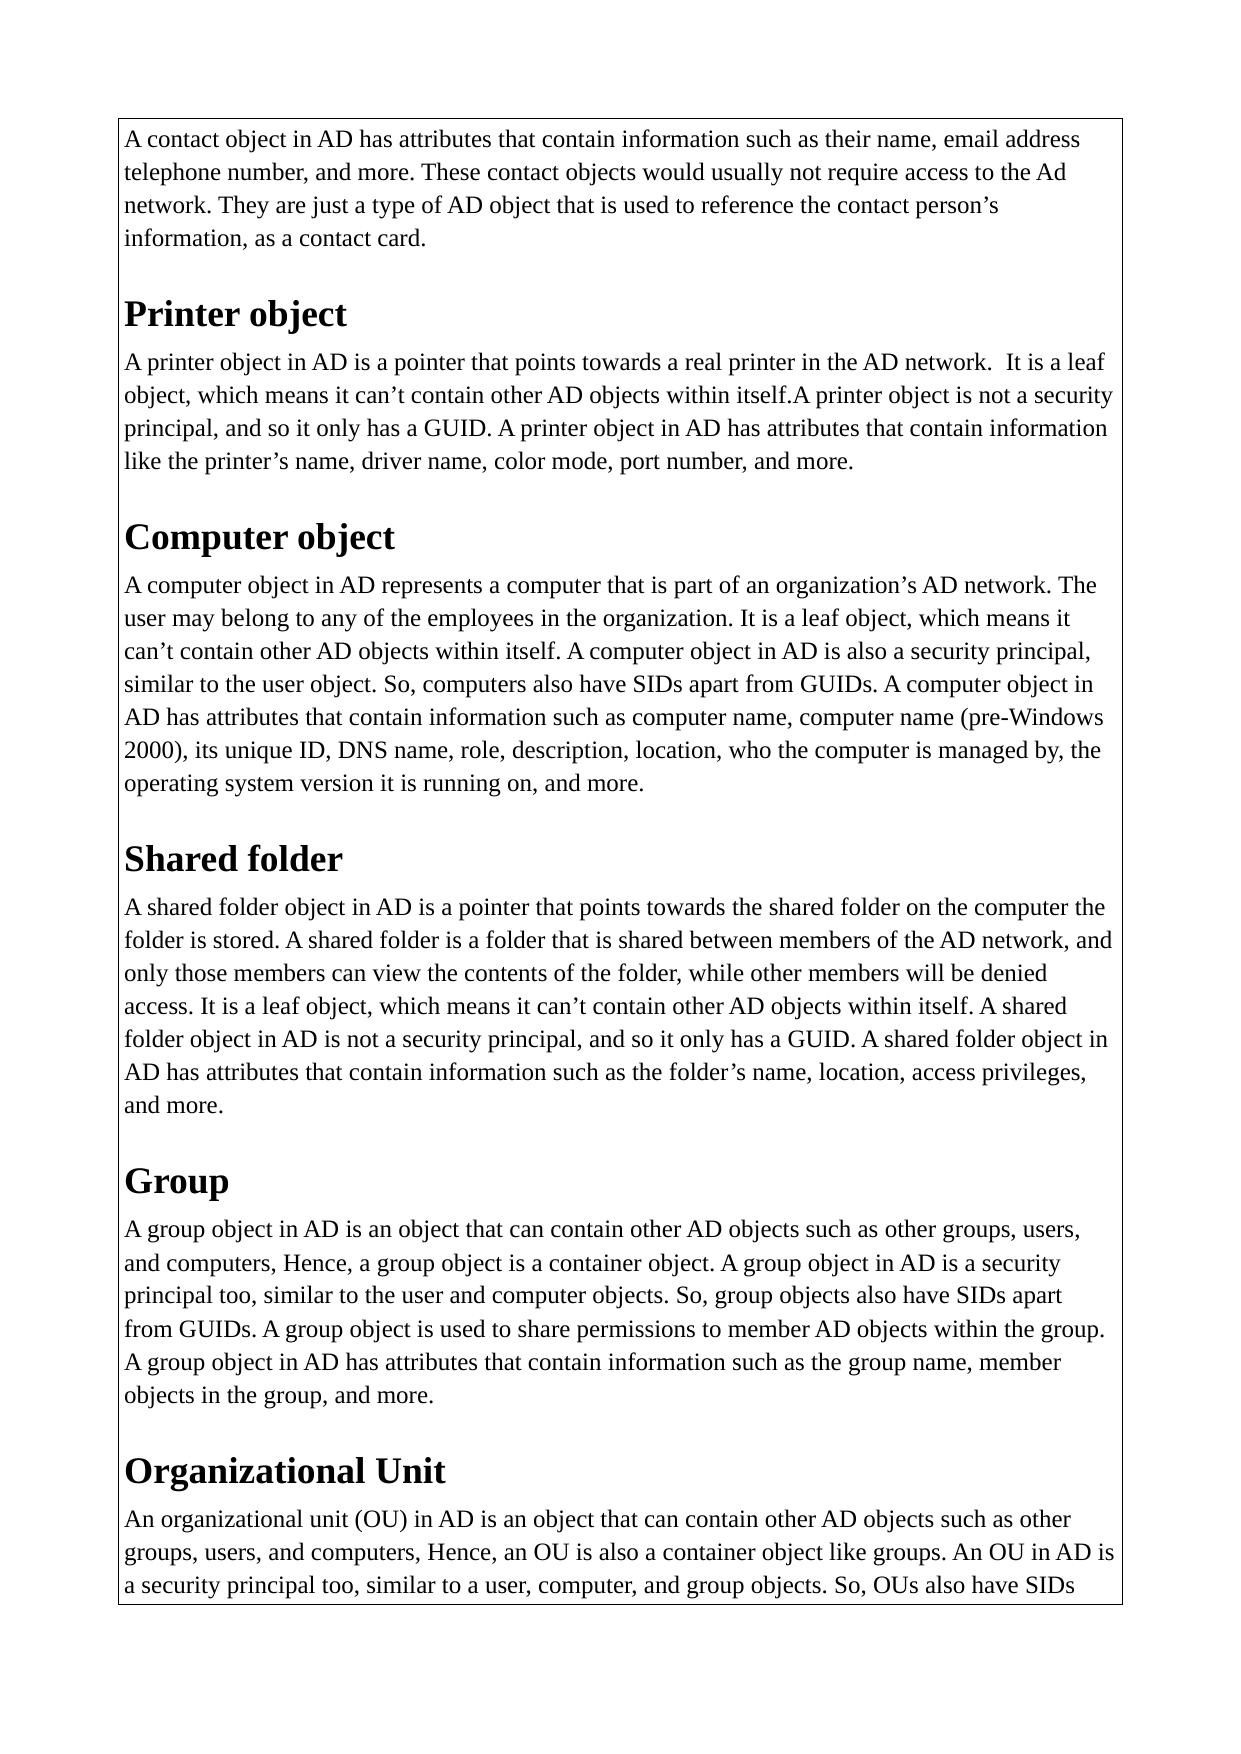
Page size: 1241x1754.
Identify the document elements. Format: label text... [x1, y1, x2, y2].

table_cell A contact object in AD has attributes that contain information such as their name, email address telephone number, and more. These contact objects would usually not require access to the Ad network. They are just a type of AD object that is used to reference the contact person’s information, as a contact card. Printer object A printer object in AD is a pointer that points towards a real printer in the AD network. It is a leaf object, which means it can’t contain other AD objects within itself.A printer object is not a security principal, and so it only has a GUID. A printer object in AD has attributes that contain information like the printer’s name, driver name, color mode, port number, and more. Computer object A computer object in AD represents a computer that is part of an organization’s AD network. The user may belong to any of the employees in the organization. It is a leaf object, which means it can’t contain other AD objects within itself. A computer object in AD is also a security principal, similar to the user object. So, computers also have SIDs apart from GUIDs. A computer object in AD has attributes that contain information such as computer name, computer name (pre-Windows 2000), its unique ID, DNS name, role, description, location, who the computer is managed by, the operating system version it is running on, and more. Shared folder A shared folder object in AD is a pointer that points towards the shared folder on the computer the folder is stored. A shared folder is a folder that is shared between members of the AD network, and only those members can view the contents of the folder, while other members will be denied access. It is a leaf object, which means it can’t contain other AD objects within itself. A shared folder object in AD is not a security principal, and so it only has a GUID. A shared folder object in AD has attributes that contain information such as the folder’s name, location, access privileges, and more. Group A group object in AD is an object that can contain other AD objects such as other groups, users, and computers, Hence, a group object is a container object. A group object in AD is a security principal too, similar to the user and computer objects. So, group objects also have SIDs apart from GUIDs. A group object is used to share permissions to member AD objects within the group. A group object in AD has attributes that contain information such as the group name, member objects in the group, and more. Organizational Unit An organizational unit (OU) in AD is an object that can contain other AD objects such as other groups, users, and computers, Hence, an OU is also a container object like groups. An OU in AD is a security principal too, similar to a user, computer, and group objects. So, OUs also have SIDs [119, 119, 1122, 1604]
